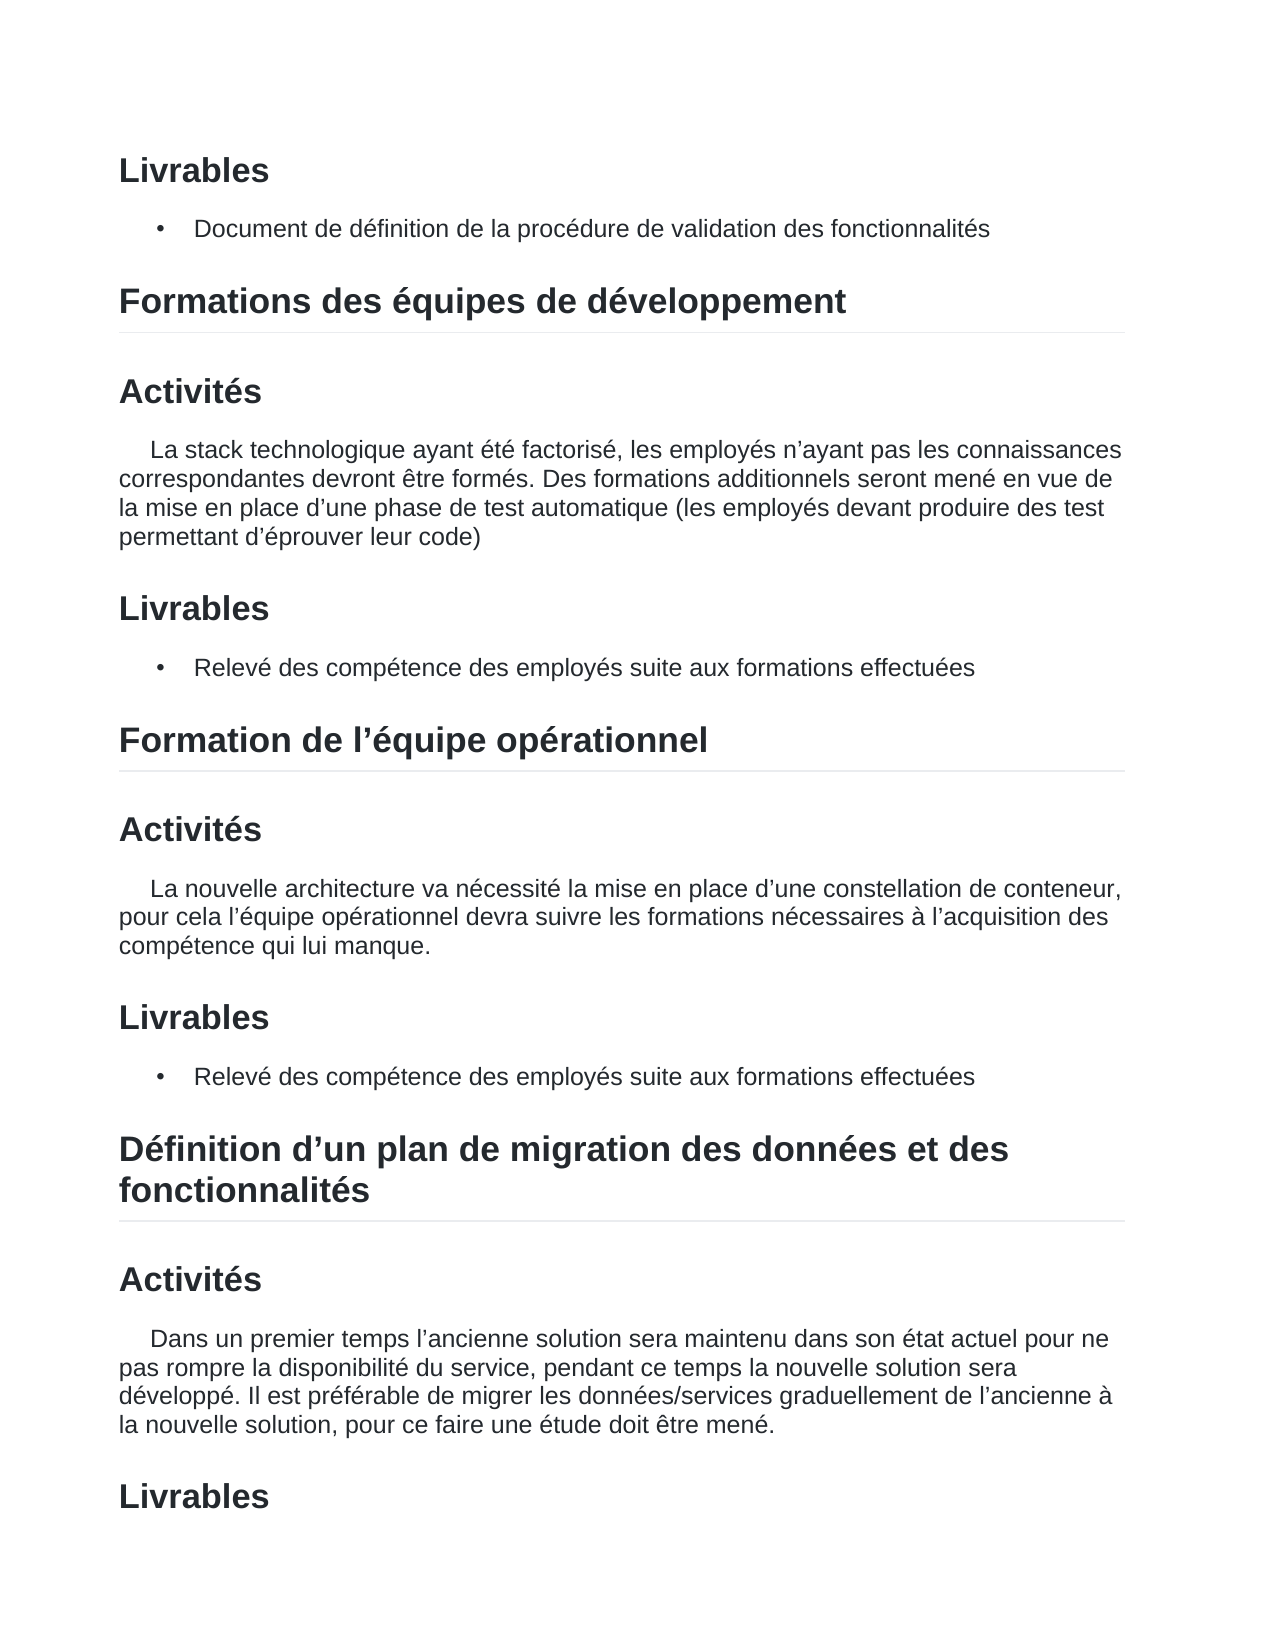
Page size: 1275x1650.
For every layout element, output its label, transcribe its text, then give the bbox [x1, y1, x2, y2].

text Dans un premier temps l’ancienne solution sera maintenu dans son état actuel pour ne pas rompre la disponibilité du service, pendant ce temps la nouvelle solution sera développé. Il est préférable de migrer les données/services graduellement de l’ancienne à la nouvelle solution, pour ce faire une étude doit être mené. [119, 1324, 1125, 1439]
subtitle Livrables [119, 150, 1125, 189]
text La stack technologique ayant été factorisé, les employés n’ayant pas les connaissances correspondantes devront être formés. Des formations additionnels seront mené en vue de la mise en place d’une phase de test automatique (les employés devant produire des test permettant d’éprouver leur code) [119, 435, 1125, 550]
subtitle Activités [119, 809, 1125, 849]
subtitle Définition d’un plan de migration des données et des fonctionnalités [119, 1128, 1125, 1220]
list Document de définition de la procédure de validation des fonctionnalités [156, 214, 1125, 243]
subtitle Activités [119, 1259, 1125, 1299]
subtitle Formation de l’équipe opérationnel [119, 719, 1125, 770]
text La nouvelle architecture va nécessité la mise en place d’une constellation de conteneur, pour cela l’équipe opérationnel devra suivre les formations nécessaires à l’acquisition des compétence qui lui manque. [119, 874, 1125, 960]
list Relevé des compétence des employés suite aux formations effectuées [156, 652, 1125, 681]
subtitle Activités [119, 371, 1125, 410]
list Relevé des compétence des employés suite aux formations effectuées [156, 1062, 1125, 1091]
subtitle Livrables [119, 1476, 1125, 1516]
subtitle Livrables [119, 588, 1125, 627]
subtitle Formations des équipes de développement [119, 281, 1125, 332]
subtitle Livrables [119, 997, 1125, 1037]
